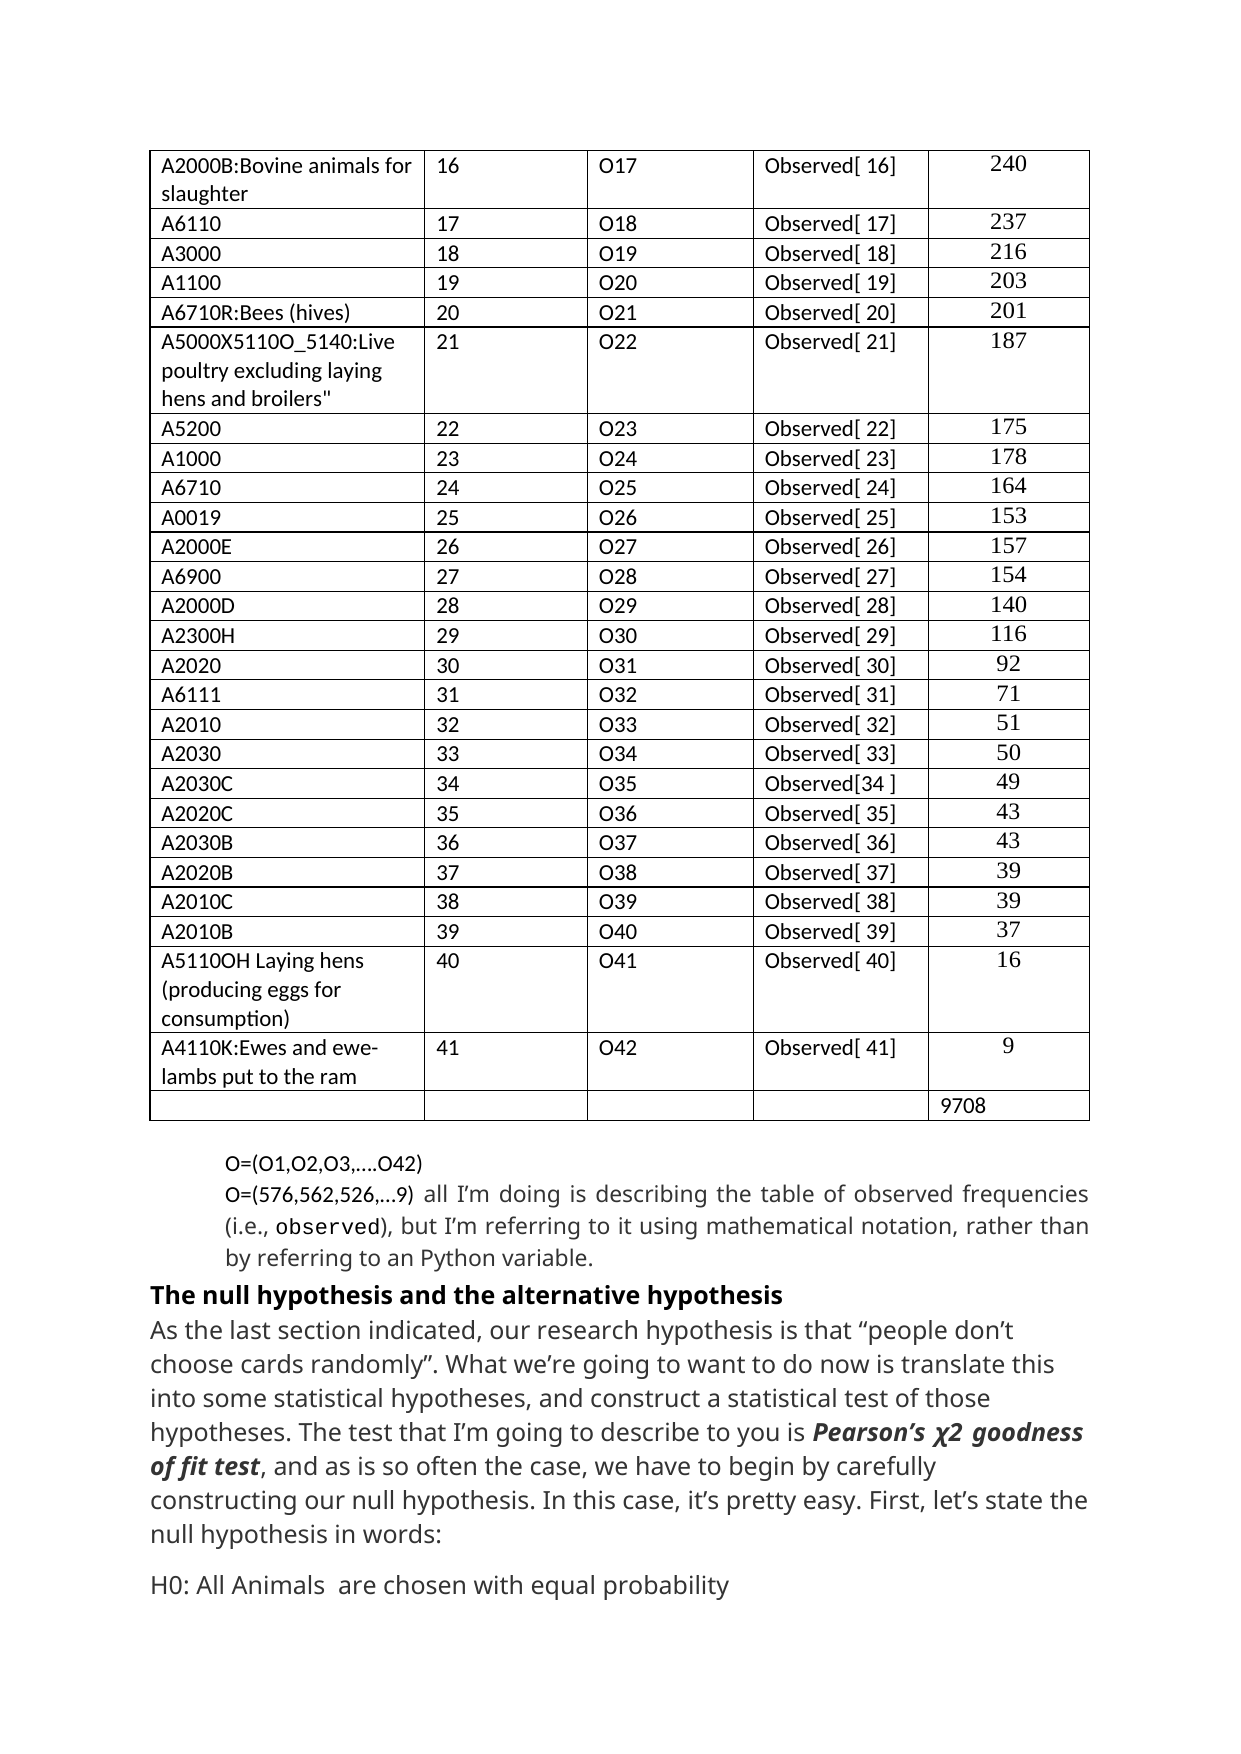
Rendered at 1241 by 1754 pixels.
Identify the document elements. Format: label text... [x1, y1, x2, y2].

table_cell [929, 239, 1089, 267]
table_cell Observed[ 25] [754, 503, 928, 531]
table_cell [929, 680, 1089, 709]
table_cell [929, 799, 1089, 827]
table_cell Observed[34 ] [754, 769, 928, 798]
table_cell Observed[ 21] [754, 328, 928, 413]
table_cell A5110OH Laying hens (producing eggs for consumption) [151, 947, 424, 1032]
table_cell 29 [425, 621, 587, 650]
table_cell Observed[ 18] [754, 239, 928, 267]
table_cell [929, 592, 1089, 620]
table_cell Observed[ 29] [754, 621, 928, 650]
table_cell O40 [588, 917, 753, 946]
table_cell Observed[ 19] [754, 268, 928, 297]
table_cell [929, 651, 1089, 679]
table_cell A1100 [151, 268, 424, 297]
table_cell [929, 710, 1089, 738]
table_cell O24 [588, 444, 753, 472]
table_cell 22 [425, 414, 587, 443]
table_cell A2000D [151, 592, 424, 620]
table_cell 26 [425, 533, 587, 561]
table_cell 25 [425, 503, 587, 531]
table_cell [754, 1091, 928, 1120]
table_cell Observed[ 38] [754, 888, 928, 916]
table_cell 28 [425, 592, 587, 620]
table_cell [929, 769, 1089, 798]
table_cell O20 [588, 268, 753, 297]
table_cell Observed[ 27] [754, 562, 928, 591]
table_cell A2030C [151, 769, 424, 798]
table_cell O35 [588, 769, 753, 798]
table_cell 30 [425, 651, 587, 679]
text O=(576,562,526,…9) all I’m doing is describing the table of observed frequencies (i.e., observed), but I’m referring to it using mathematical notation, rather than by referring to an Python variable. [225, 1178, 1090, 1273]
table_cell O26 [588, 503, 753, 531]
table_cell [929, 268, 1089, 297]
table_cell 19 [425, 268, 587, 297]
table_cell O22 [588, 328, 753, 413]
table_cell Observed[ 41] [754, 1033, 928, 1090]
table_cell A6710 [151, 473, 424, 502]
table_cell Observed[ 24] [754, 473, 928, 502]
table_cell A2010B [151, 917, 424, 946]
table_cell 41 [425, 1033, 587, 1090]
table_cell O39 [588, 888, 753, 916]
table_cell O19 [588, 239, 753, 267]
table_cell A6110 [151, 209, 424, 238]
table_cell A1000 [151, 444, 424, 472]
table_cell A5000X5110O_5140:Live poultry excluding laying hens and broilers" [151, 328, 424, 413]
table_cell 23 [425, 444, 587, 472]
table_cell [929, 414, 1089, 443]
table_cell [929, 503, 1089, 531]
table_cell 18 [425, 239, 587, 267]
table_cell Observed[ 30] [754, 651, 928, 679]
table_cell 20 [425, 298, 587, 326]
table_cell [929, 151, 1089, 208]
table_cell A2000E [151, 533, 424, 561]
table_cell 33 [425, 740, 587, 768]
table_cell A2020B [151, 858, 424, 886]
table_cell [929, 533, 1089, 561]
table_cell O18 [588, 209, 753, 238]
table_cell Observed[ 40] [754, 947, 928, 1032]
table_cell Observed[ 39] [754, 917, 928, 946]
table_cell O21 [588, 298, 753, 326]
table_cell [151, 1091, 424, 1120]
table_cell [425, 1091, 587, 1120]
table_cell Observed[ 33] [754, 740, 928, 768]
table_cell Observed[ 20] [754, 298, 928, 326]
table_cell A2010C [151, 888, 424, 916]
table_cell Observed[ 28] [754, 592, 928, 620]
table_cell O23 [588, 414, 753, 443]
table_cell 40 [425, 947, 587, 1032]
table_cell [929, 562, 1089, 591]
table_cell Observed[ 26] [754, 533, 928, 561]
table_cell Observed[ 36] [754, 828, 928, 857]
table_cell A2030 [151, 740, 424, 768]
table_cell O27 [588, 533, 753, 561]
table_cell 38 [425, 888, 587, 916]
table_cell Observed[ 17] [754, 209, 928, 238]
table_cell 37 [425, 858, 587, 886]
table_cell [929, 473, 1089, 502]
table_cell O32 [588, 680, 753, 709]
table_cell A3000 [151, 239, 424, 267]
text As the last section indicated, our research hypothesis is that “people don’t choose cards randomly”. What we’re going to want to do now is translate this into some statistical hypotheses, and construct a statistical test of those hypotheses. The test that I’m going to describe to you is Pearson’s χ2 goodness of fit test, and as is so often the case, we have to begin by carefully constructing our null hypothesis. In this case, it’s pretty easy. First, let’s state the null hypothesis in words: [150, 1313, 1090, 1551]
table_cell 17 [425, 209, 587, 238]
table_cell A0019 [151, 503, 424, 531]
table_cell 35 [425, 799, 587, 827]
table_cell [929, 1033, 1089, 1090]
table_cell A2000B:Bovine animals for slaughter [151, 151, 424, 208]
table_cell O34 [588, 740, 753, 768]
table_cell 16 [425, 151, 587, 208]
table_cell O25 [588, 473, 753, 502]
text O=(O1,O2,O3,….O42) [225, 1149, 1090, 1178]
table_cell 36 [425, 828, 587, 857]
table_cell [588, 1091, 753, 1120]
table_cell [929, 858, 1089, 886]
table_cell Observed[ 31] [754, 680, 928, 709]
table_cell O17 [588, 151, 753, 208]
table_cell [929, 621, 1089, 650]
table_cell O33 [588, 710, 753, 738]
table_cell O42 [588, 1033, 753, 1090]
table_cell [929, 917, 1089, 946]
table_cell A2030B [151, 828, 424, 857]
table_cell O37 [588, 828, 753, 857]
table_cell A2010 [151, 710, 424, 738]
table_cell O41 [588, 947, 753, 1032]
table_cell O31 [588, 651, 753, 679]
table_cell Observed[ 35] [754, 799, 928, 827]
table_cell 34 [425, 769, 587, 798]
table_cell O36 [588, 799, 753, 827]
table_cell Observed[ 23] [754, 444, 928, 472]
table_cell A2020C [151, 799, 424, 827]
table_cell Observed[ 32] [754, 710, 928, 738]
table_cell [929, 828, 1089, 857]
table_cell Observed[ 22] [754, 414, 928, 443]
table_cell A5200 [151, 414, 424, 443]
table_cell 24 [425, 473, 587, 502]
text H0: All Animals are chosen with equal probability [150, 1568, 1090, 1602]
table_cell 27 [425, 562, 587, 591]
table_cell [929, 209, 1089, 238]
table_cell [929, 888, 1089, 916]
table_cell 21 [425, 328, 587, 413]
subtitle The null hypothesis and the alternative hypothesis [150, 1278, 1090, 1312]
table_cell 39 [425, 917, 587, 946]
table_cell O29 [588, 592, 753, 620]
table_cell 32 [425, 710, 587, 738]
table_cell 31 [425, 680, 587, 709]
table_cell [929, 328, 1089, 413]
table_cell A6710R:Bees (hives) [151, 298, 424, 326]
table_cell Observed[ 37] [754, 858, 928, 886]
table_cell [929, 740, 1089, 768]
table_cell [929, 298, 1089, 326]
table_cell [929, 947, 1089, 1032]
table_cell A4110K:Ewes and ewe-lambs put to the ram [151, 1033, 424, 1090]
table_cell A2300H [151, 621, 424, 650]
table_cell 9708 [929, 1091, 1089, 1120]
table_cell O30 [588, 621, 753, 650]
table_cell O28 [588, 562, 753, 591]
table_cell [929, 444, 1089, 472]
table_cell A6900 [151, 562, 424, 591]
table_cell A6111 [151, 680, 424, 709]
table_cell O38 [588, 858, 753, 886]
table_cell A2020 [151, 651, 424, 679]
table_cell Observed[ 16] [754, 151, 928, 208]
